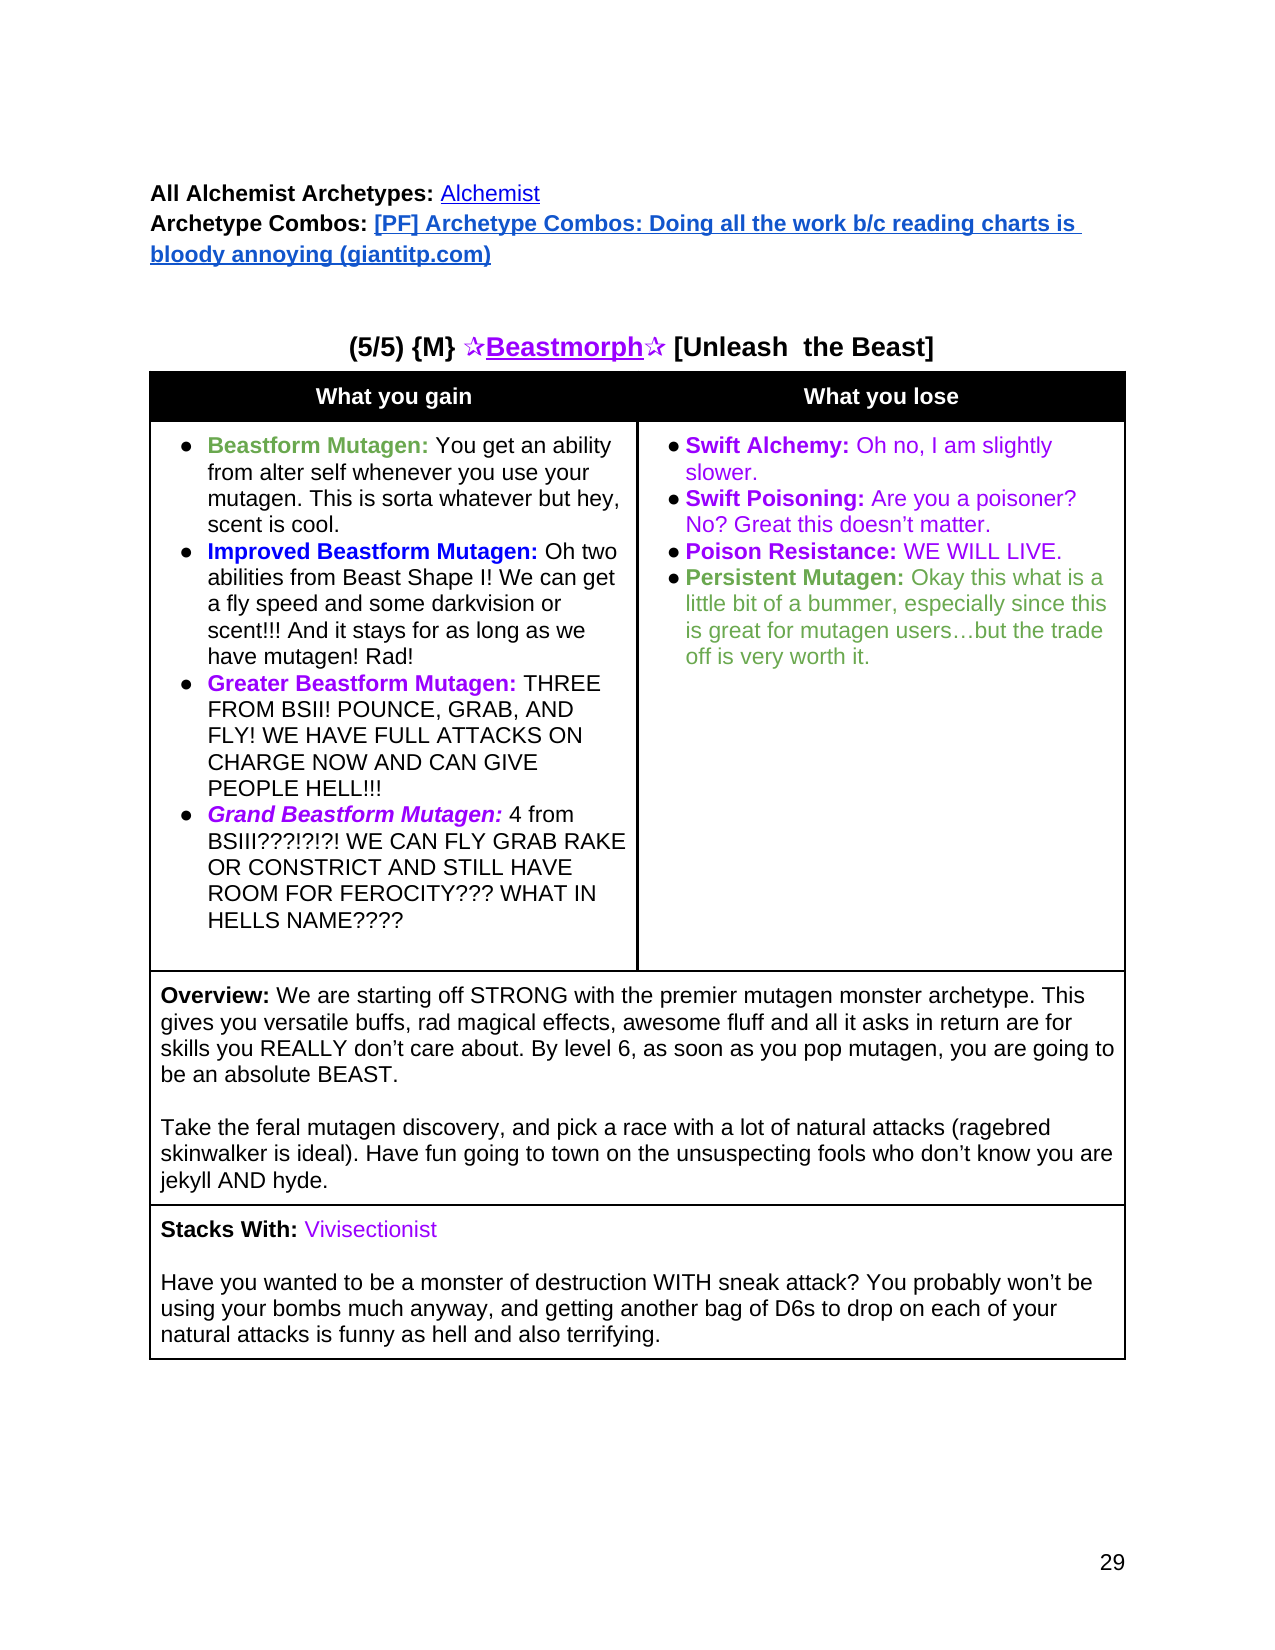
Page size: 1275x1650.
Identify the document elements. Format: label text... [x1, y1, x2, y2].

table_cell What you lose [639, 373, 1124, 420]
text Archetype Combos: [PF] Archetype Combos: Doing all the work b/c reading charts is bloody annoying (giantitp.com) [150, 210, 1125, 267]
table_cell What you gain [151, 373, 636, 420]
table_header (5/5) {M} ✰Beastmorph✰ [Unleash the Beast] [151, 306, 1124, 371]
table_cell Overview: We are starting off STRONG with the premier mutagen monster archetype. This gives you versatile buffs, rad magical effects, awesome fluff and all it asks in return are for skills you REALLY don’t care about. By level 6, as soon as you pop mutagen, you are going to be an absolute BEAST. Take the feral mutagen discovery, and pick a race with a lot of natural attacks (ragebred skinwalker is ideal). Have fun going to town on the unsuspecting fools who don’t know you are jekyll AND hyde. [151, 972, 1124, 1203]
table_cell Swift Alchemy: Oh no, I am slightly slower. Swift Poisoning: Are you a poisoner? No? Great this doesn’t matter. Poison Resistance: WE WILL LIVE. Persistent Mutagen: Okay this what is a little bit of a bummer, especially since this is great for mutagen users…but the trade off is very worth it. [639, 422, 1124, 970]
table_cell Stacks With: Vivisectionist Have you wanted to be a monster of destruction WITH sneak attack? You probably won’t be using your bombs much anyway, and getting another bag of D6s to drop on each of your natural attacks is funny as hell and also terrifying. [151, 1206, 1124, 1358]
table_cell Beastform Mutagen: You get an ability from alter self whenever you use your mutagen. This is sorta whatever but hey, scent is cool. Improved Beastform Mutagen: Oh two abilities from Beast Shape I! We can get a fly speed and some darkvision or scent!!! And it stays for as long as we have mutagen! Rad! Greater Beastform Mutagen: THREE FROM BSII! POUNCE, GRAB, AND FLY! WE HAVE FULL ATTACKS ON CHARGE NOW AND CAN GIVE PEOPLE HELL!!! Grand Beastform Mutagen: 4 from BSIII???!?!?! WE CAN FLY GRAB RAKE OR CONSTRICT AND STILL HAVE ROOM FOR FEROCITY??? WHAT IN HELLS NAME???? [151, 422, 636, 970]
text All Alchemist Archetypes: Alchemist [150, 180, 1125, 207]
